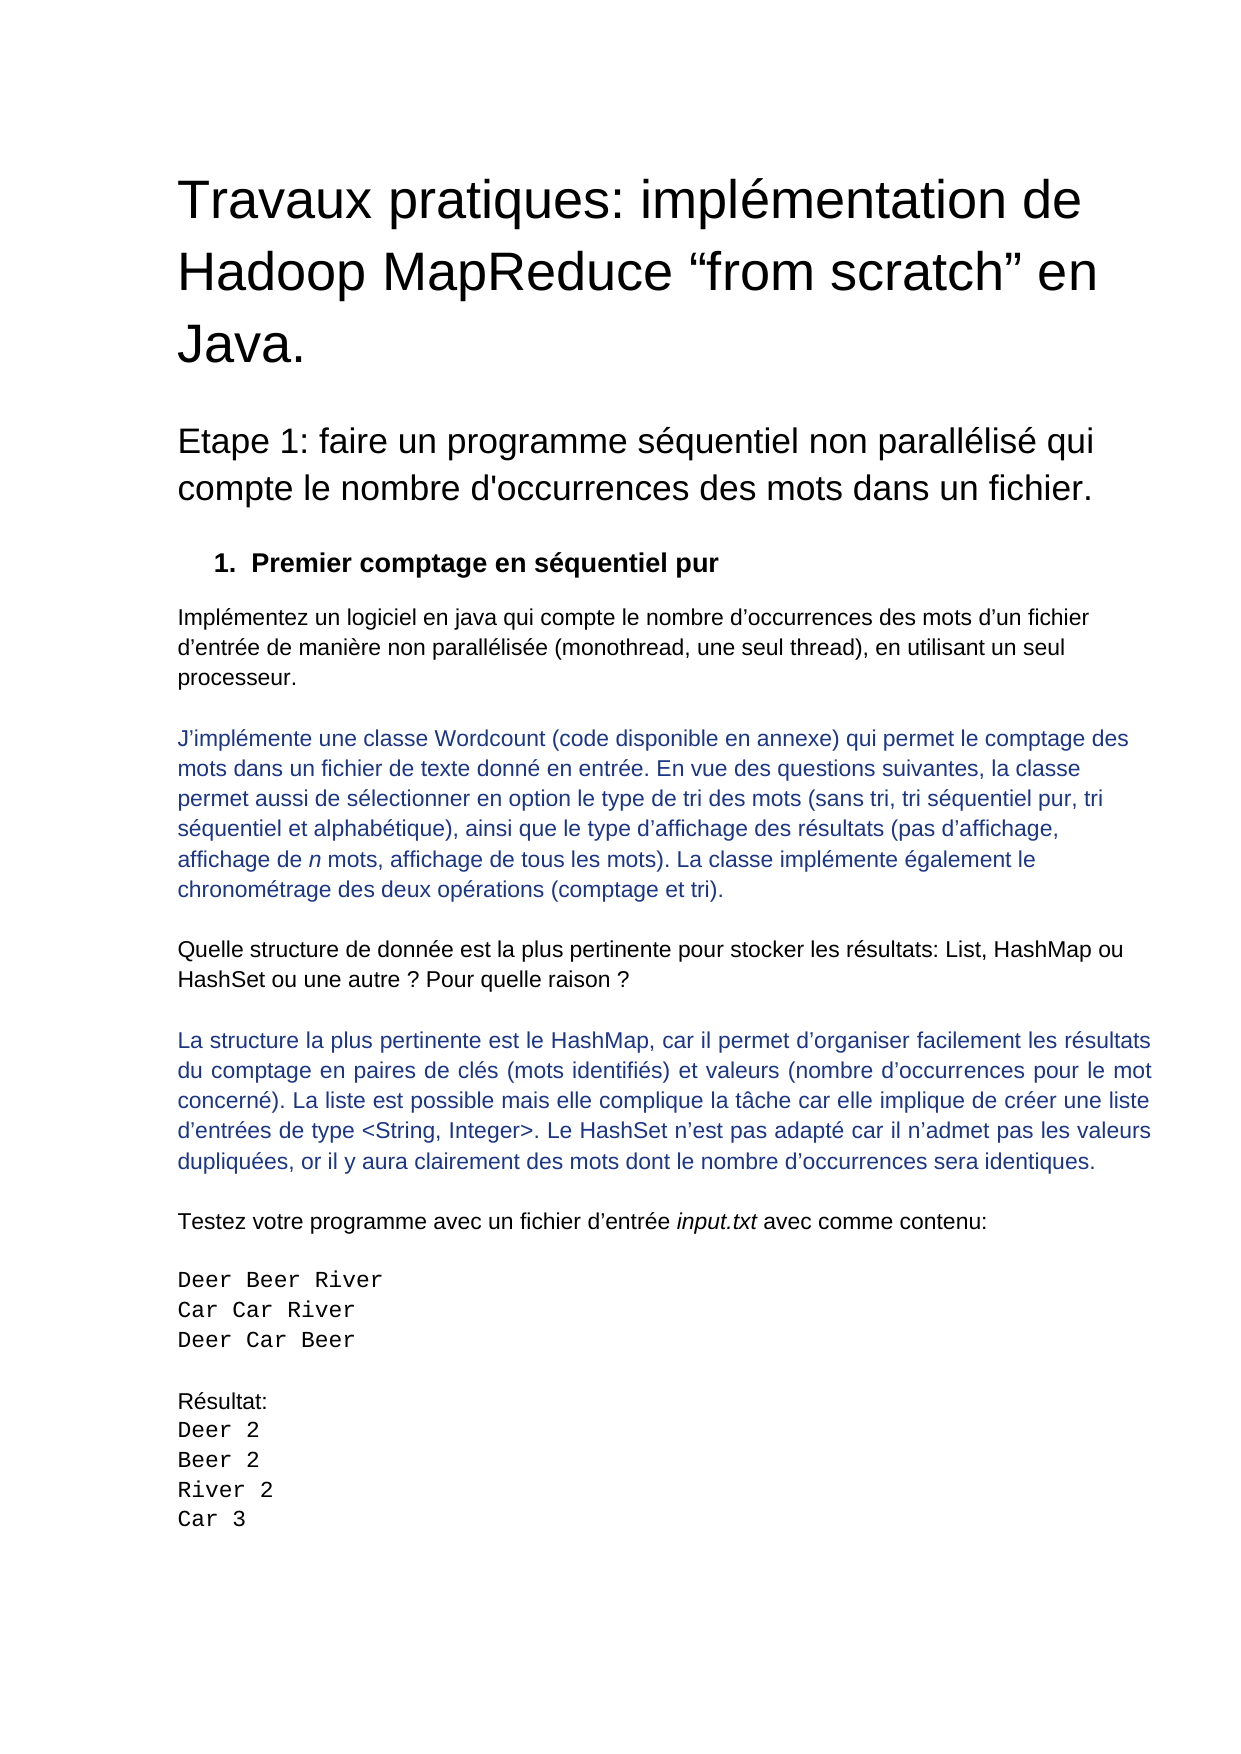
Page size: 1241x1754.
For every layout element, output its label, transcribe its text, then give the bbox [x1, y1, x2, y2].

text River 2 [177, 1478, 1152, 1504]
text Deer 2 [177, 1418, 1152, 1444]
subtitle Travaux pratiques: implémentation de Hadoop MapReduce “from scratch” en Java. [177, 168, 1152, 373]
subtitle Etape 1: faire un programme séquentiel non parallélisé qui compte le nombre d'occurrences des mots dans un fichier. [177, 420, 1152, 508]
text Implémentez un logiciel en java qui compte le nombre d’occurrences des mots d’un fichier d’entrée de manière non parallélisée (monothread, une seul thread), en utilisant un seul processeur. [177, 604, 1152, 691]
text Testez votre programme avec un fichier d’entrée input.txt avec comme contenu: Deer Beer River Car Car River Deer Car Beer [177, 1208, 1152, 1354]
text Résultat: [177, 1388, 1152, 1414]
text Car 3 [177, 1508, 1152, 1534]
text J’implémente une classe Wordcount (code disponible en annexe) qui permet le comptage des mots dans un fichier de texte donné en entrée. En vue des questions suivantes, la classe permet aussi de sélectionner en option le type de tri des mots (sans tri, tri séquentiel pur, tri séquentiel et alphabétique), ainsi que le type d’affichage des résultats (pas d’affichage, affichage de n mots, affichage de tous les mots). La classe implémente également le chronométrage des deux opérations (comptage et tri). [177, 725, 1152, 902]
text Quelle structure de donnée est la plus pertinente pour stocker les résultats: List, HashMap ou HashSet ou une autre ? Pour quelle raison ? [177, 936, 1152, 993]
subtitle Premier comptage en séquentiel pur [213, 547, 1152, 578]
text Beer 2 [177, 1448, 1152, 1474]
text La structure la plus pertinente est le HashMap, car il permet d’organiser facilement les résultats du comptage en paires de clés (mots identifiés) et valeurs (nombre d’occurrences pour le mot concerné). La liste est possible mais elle complique la tâche car elle implique de créer une liste d’entrées de type <String, Integer>. Le HashSet n’est pas adapté car il n’admet pas les valeurs dupliquées, or il y aura clairement des mots dont le nombre d’occurrences sera identiques. [177, 1027, 1152, 1174]
